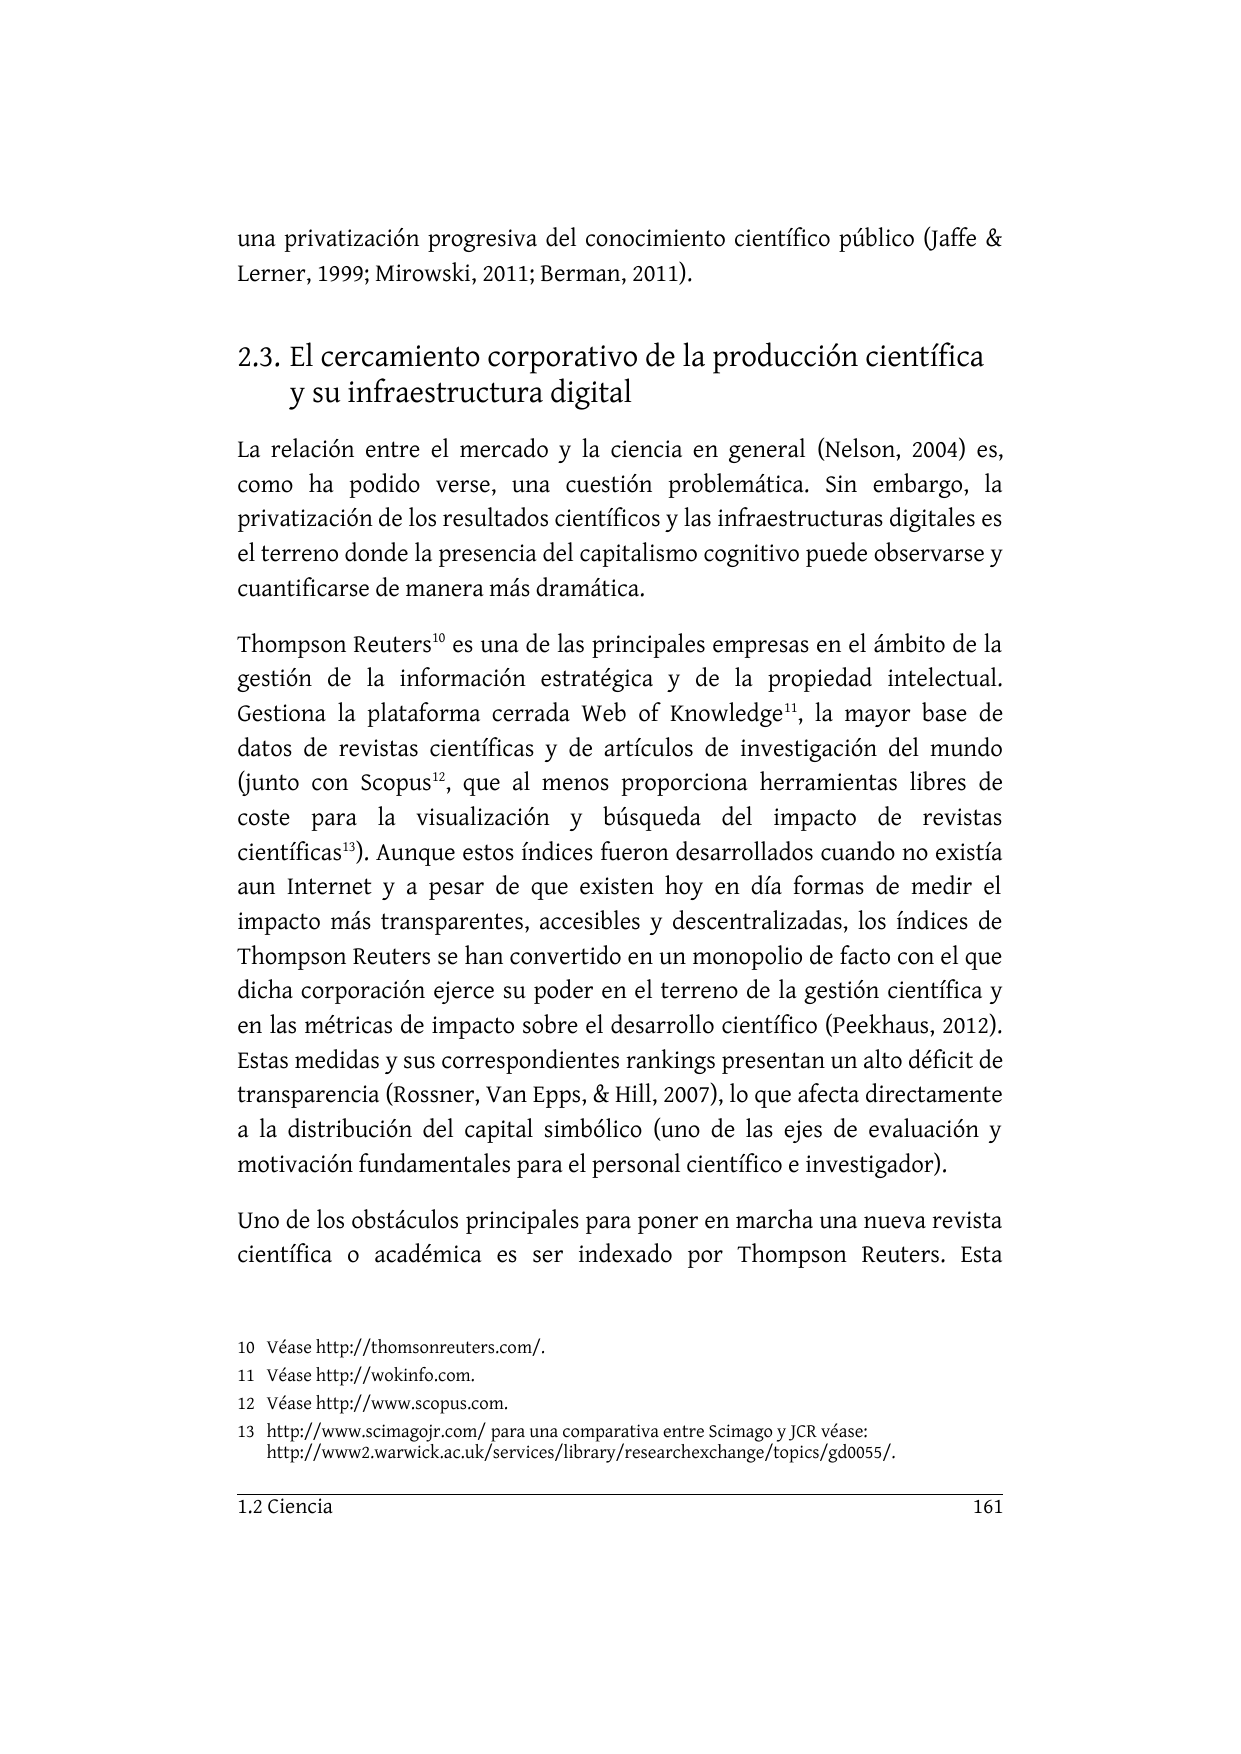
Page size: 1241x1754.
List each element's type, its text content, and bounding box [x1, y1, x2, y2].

text Uno de los obstáculos principales para poner en marcha una nueva revista científica o académica es ser indexado por Thompson Reuters. Esta [237, 1206, 1003, 1270]
text una privatización progresiva del conocimiento científico público (Jaffe & Lerner, 1999; Mirowski, 2011; Berman, 2011). [237, 225, 1003, 289]
text Véase http://www.scopus.com. [237, 1393, 1003, 1414]
text Véase http://wokinfo.com. [237, 1365, 1003, 1387]
text La relación entre el mercado y la ciencia en general (Nelson, 2004) es, como ha podido verse, una cuestión problemática. Sin embargo, la privatización de los resultados científicos y las infraestructuras digitales es el terreno donde la presencia del capitalismo cognitivo puede observarse y cuantificarse de manera más dramática. [237, 436, 1003, 603]
text Thompson Reuters es una de las principales empresas en el ámbito de la gestión de la información estratégica y de la propiedad intelectual. Gestiona la plataforma cerrada Web of Knowledge, la mayor base de datos de revistas científicas y de artículos de investigación del mundo (junto con Scopus, que al menos proporciona herramientas libres de coste para la visualización y búsqueda del impacto de revistas científicas). Aunque estos índices fueron desarrollados cuando no existía aun Internet y a pesar de que existen hoy en día formas de medir el impacto más transparentes, accesibles y descentralizadas, los índices de Thompson Reuters se han convertido en un monopolio de facto con el que dicha corporación ejerce su poder en el terreno de la gestión científica y en las métricas de impacto sobre el desarrollo científico (Peekhaus, 2012). Estas medidas y sus correspondientes rankings presentan un alto déficit de transparencia (Rossner, Van Epps, & Hill, 2007), lo que afecta directamente a la distribución del capital simbólico (uno de las ejes de evaluación y motivación fundamentales para el personal científico e investigador). [237, 630, 1003, 1179]
text http://www.scimagojr.com/ para una comparativa entre Scimago y JCR véase: http://www2.warwick.ac.uk/services/library/researchexchange/topics/gd0055/. [237, 1421, 1003, 1464]
text Véase http://thomsonreuters.com/. [237, 1337, 1003, 1359]
subtitle El cercamiento corporativo de la producción científica y su infraestructura digital [237, 339, 1003, 412]
